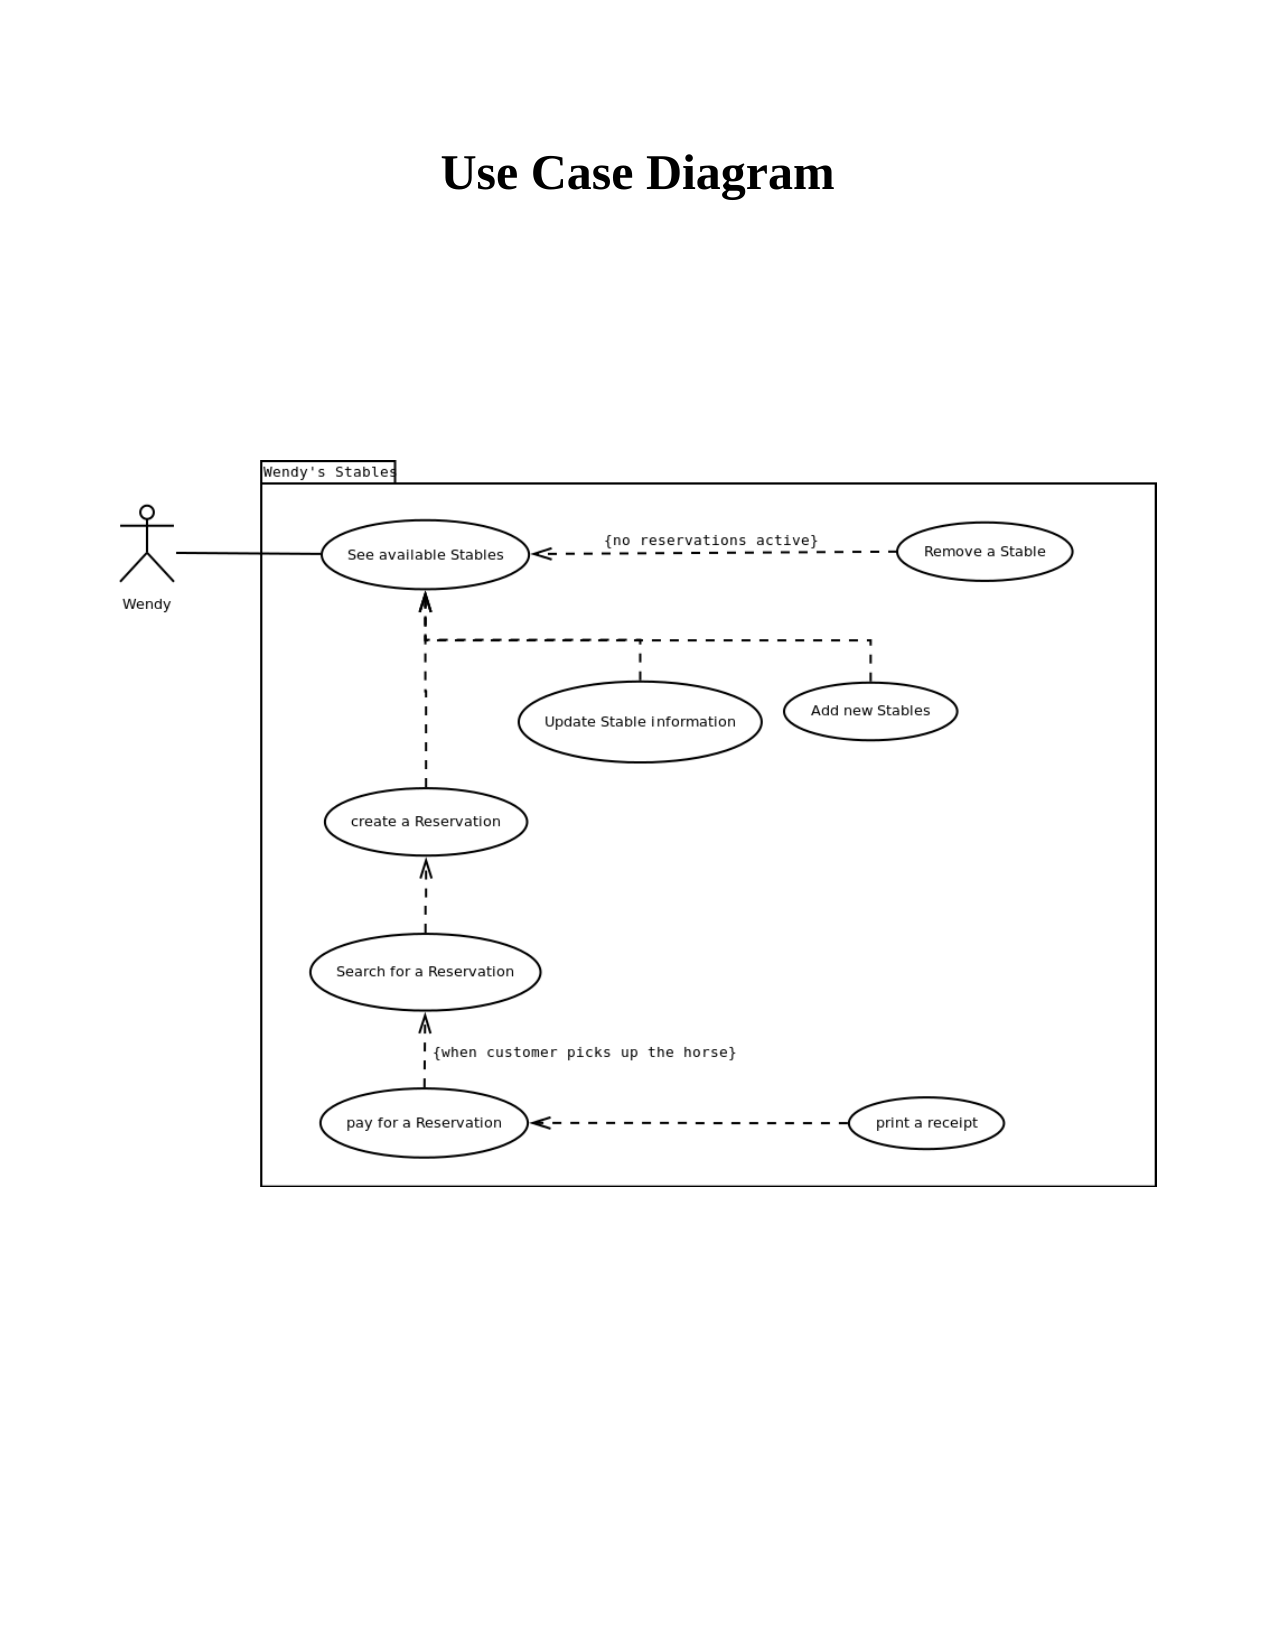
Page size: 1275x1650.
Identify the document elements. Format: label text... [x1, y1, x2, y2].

picture [118, 460, 1157, 1187]
subtitle Use Case Diagram [118, 143, 1157, 201]
